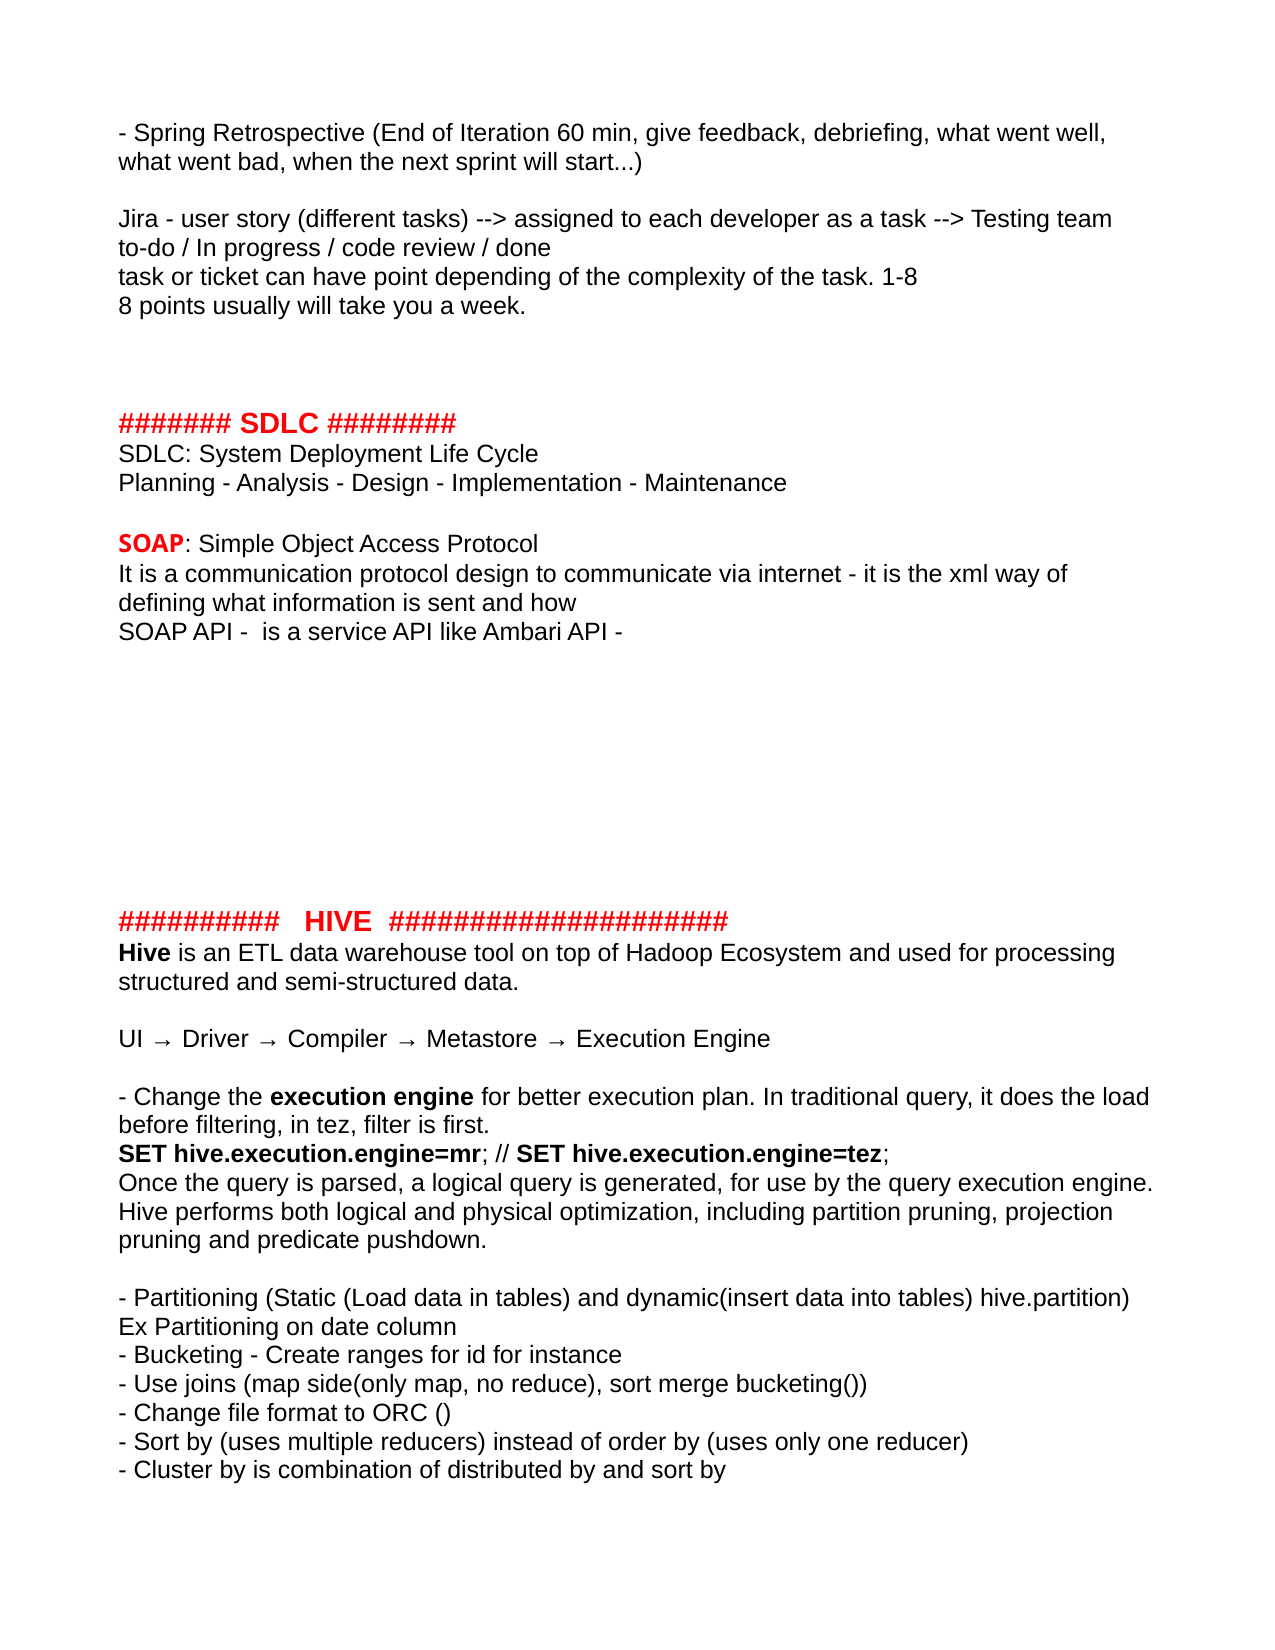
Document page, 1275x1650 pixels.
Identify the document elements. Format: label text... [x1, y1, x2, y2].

text - Sort by (uses multiple reducers) instead of order by (uses only one reducer) [118, 1427, 1157, 1456]
text Planning - Analysis - Design - Implementation - Maintenance [118, 468, 1157, 497]
text task or ticket can have point depending of the complexity of the task. 1-8 [118, 262, 1157, 291]
text SOAP: Simple Object Access Protocol [118, 525, 1157, 559]
text SDLC: System Deployment Life Cycle [118, 439, 1157, 468]
text ########## HIVE ##################### [118, 904, 1157, 938]
text It is a communication protocol design to communicate via internet - it is the xml way of defining what information is sent and how [118, 559, 1157, 617]
text Hive is an ETL data warehouse tool on top of Hadoop Ecosystem and used for processing structured and semi-structured data. [118, 938, 1157, 996]
text - Spring Retrospective (End of Iteration 60 min, give feedback, debriefing, what went well, what went bad, when the next sprint will start...) [118, 118, 1157, 176]
text - Cluster by is combination of distributed by and sort by [118, 1456, 1157, 1484]
text UI → Driver → Compiler → Metastore → Execution Engine [118, 1024, 1157, 1053]
text - Use joins (map side(only map, no reduce), sort merge bucketing()) [118, 1369, 1157, 1398]
text SOAP API - is a service API like Ambari API - [118, 617, 1157, 646]
text Once the query is parsed, a logical query is generated, for use by the query execution engine. Hive performs both logical and physical optimization, including partition pruning, projection pruning and predicate pushdown. [118, 1168, 1157, 1254]
text to-do / In progress / code review / done [118, 233, 1157, 262]
text SET hive.execution.engine=mr; // SET hive.execution.engine=tez; [118, 1139, 1157, 1168]
text - Partitioning (Static (Load data in tables) and dynamic(insert data into tables) hive.partition) Ex Partitioning on date column [118, 1283, 1157, 1341]
text Jira - user story (different tasks) --> assigned to each developer as a task --> Testing team [118, 204, 1157, 233]
text ####### SDLC ######## [118, 406, 1157, 439]
text - Change file format to ORC () [118, 1398, 1157, 1427]
text - Change the execution engine for better execution plan. In traditional query, it does the load before filtering, in tez, filter is first. [118, 1082, 1157, 1139]
text 8 points usually will take you a week. [118, 291, 1157, 319]
text - Bucketing - Create ranges for id for instance [118, 1341, 1157, 1369]
